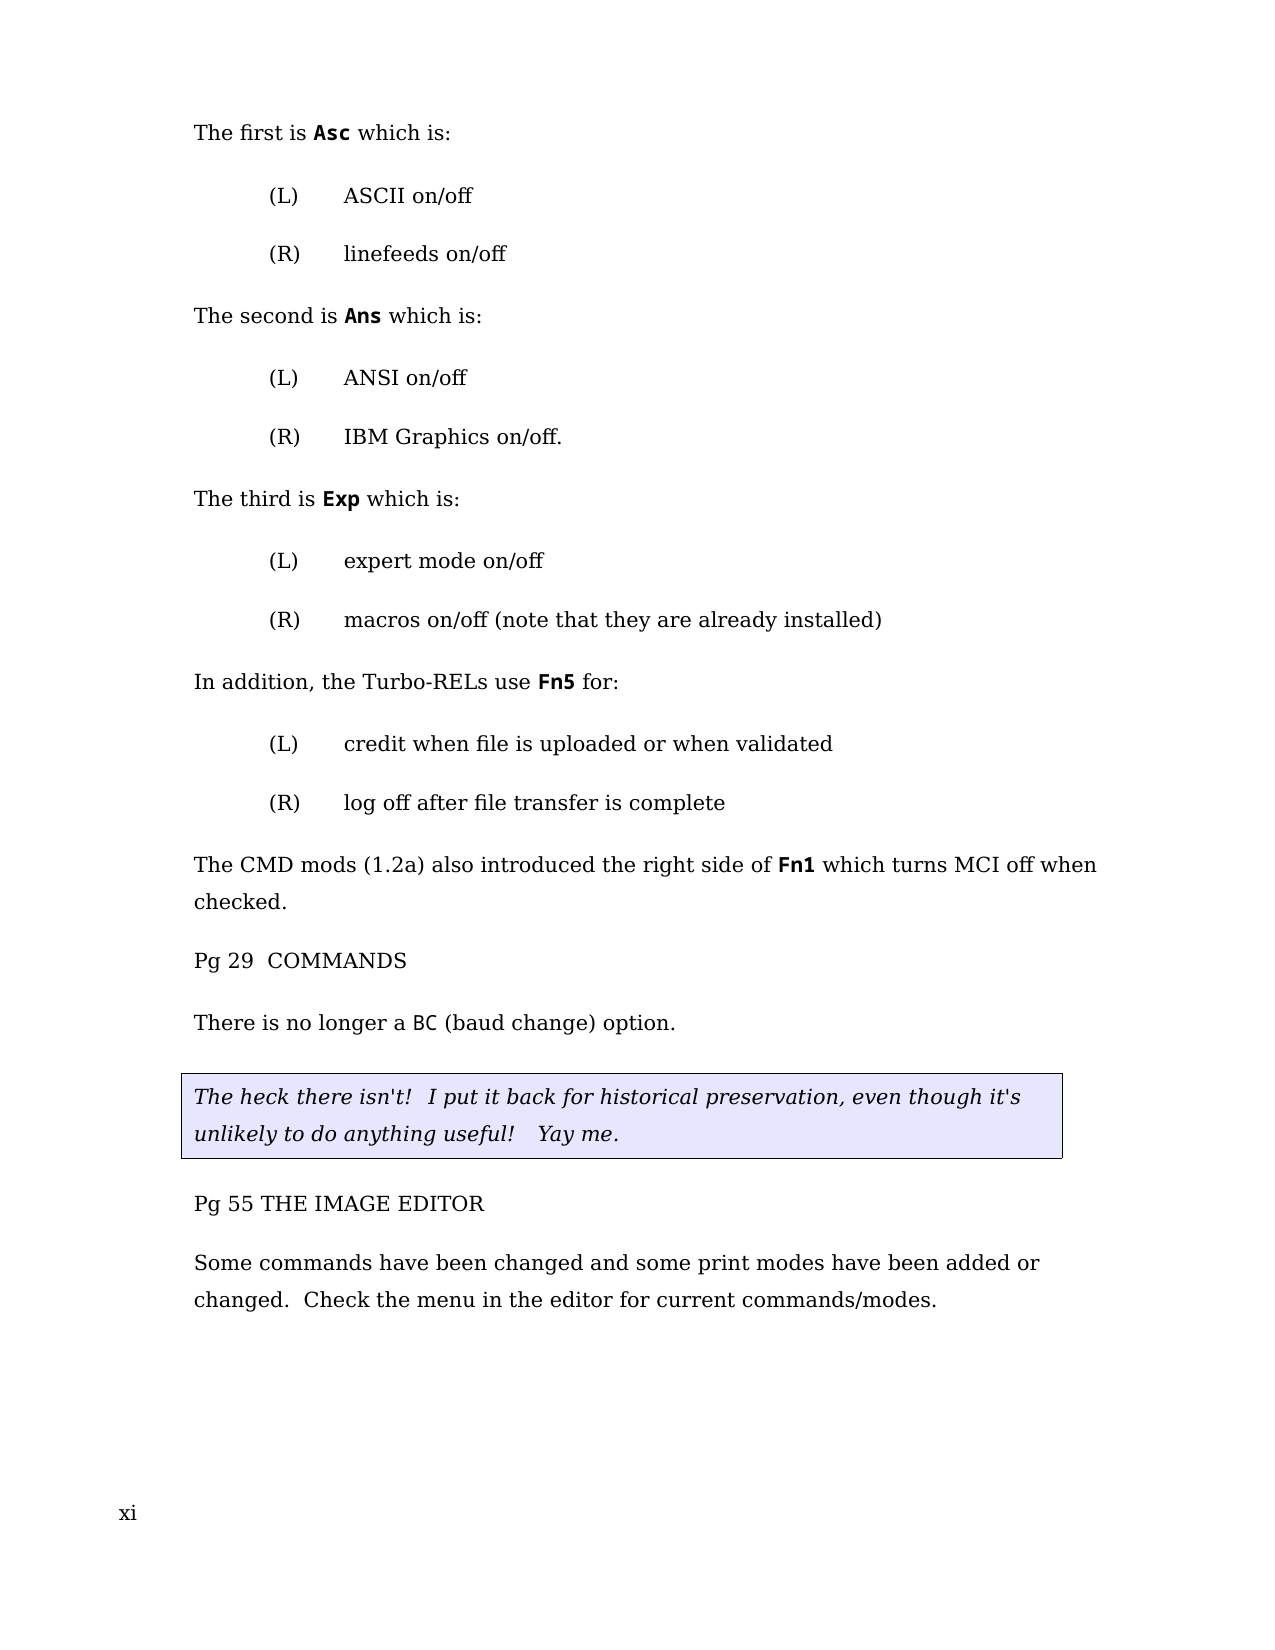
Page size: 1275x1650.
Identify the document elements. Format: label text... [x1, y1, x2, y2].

text The second is Ans which is: [193, 301, 344, 330]
subtitle Pg 29 COMMANDS [193, 949, 1125, 973]
text Some commands have been changed and some print modes have been added or changed. Check the menu in the editor for current commands/modes. [193, 1251, 1125, 1312]
text The third is Exp which is: [193, 484, 322, 513]
text (R) IBM Graphics on/off. [193, 425, 1125, 449]
text (L) expert mode on/off [193, 549, 1125, 573]
text (R) macros on/off (note that they are already installed) [193, 608, 1125, 632]
text (L) ANSI on/off [193, 366, 1125, 391]
text The second is Ans which is: [382, 301, 1125, 330]
text In addition, the Turbo-RELs use Fn5 for: [575, 667, 1125, 695]
text (L) credit when file is uploaded or when validated [193, 732, 1125, 756]
text There is no longer a BC (baud change) option. [193, 1008, 413, 1036]
text There is no longer a BC (baud change) option. [437, 1008, 1125, 1036]
text The third is Exp which is: [360, 484, 1125, 513]
text (R) log off after file transfer is complete [193, 791, 1125, 815]
subtitle Pg 55 THE IMAGE EDITOR [193, 1192, 1125, 1217]
text In addition, the Turbo-RELs use Fn5 for: [193, 667, 538, 695]
text The first is Asc which is: [193, 118, 1125, 147]
text (R) linefeeds on/off [193, 242, 1125, 267]
subtitle The CMD mods (1.2a) also introduced the right side of Fn1 which turns MCI off when checked. [193, 850, 1125, 914]
text The heck there isn't! I put it back for historical preservation, even though it's unlikely to do anything useful! Yay me. [182, 1074, 1062, 1158]
text (L) ASCII on/off [193, 184, 1125, 208]
